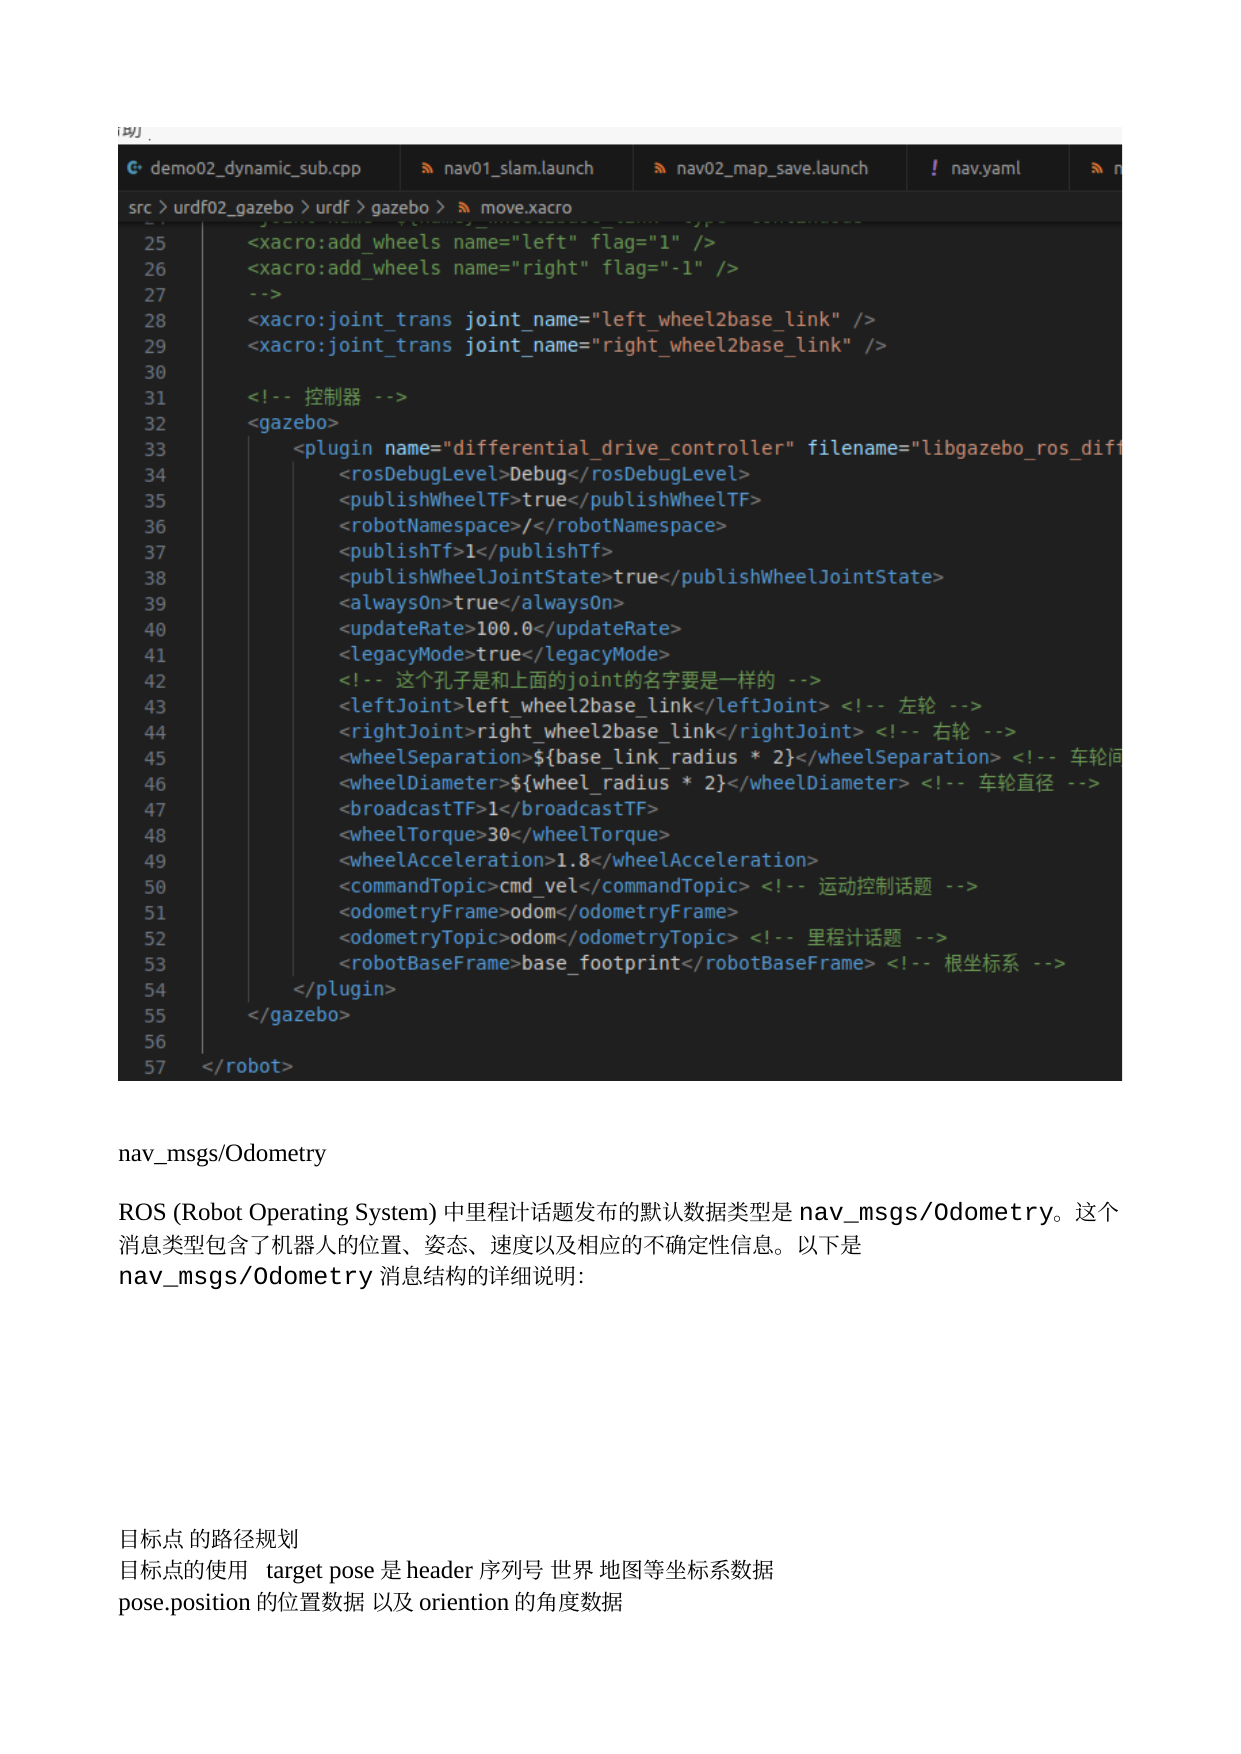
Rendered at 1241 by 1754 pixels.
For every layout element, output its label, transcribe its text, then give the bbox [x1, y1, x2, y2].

text nav_msgs/Odometry [118, 1138, 1122, 1166]
text ROS (Robot Operating System) 中里程计话题发布的默认数据类型是 nav_msgs/Odometry。这个消息类型包含了机器人的位置、姿态、速度以及相应的不确定性信息。以下是 nav_msgs/Odometry 消息结构的详细说明： [118, 1195, 1122, 1292]
text 目标点 的路径规划 [118, 1522, 1122, 1553]
text 目标点的使用 target pose是header 序列号 世界 地图等坐标系数据 [118, 1553, 1122, 1585]
text pose.position的位置数据 以及oriention的角度数据 [118, 1585, 1122, 1616]
picture [118, 127, 1123, 1081]
